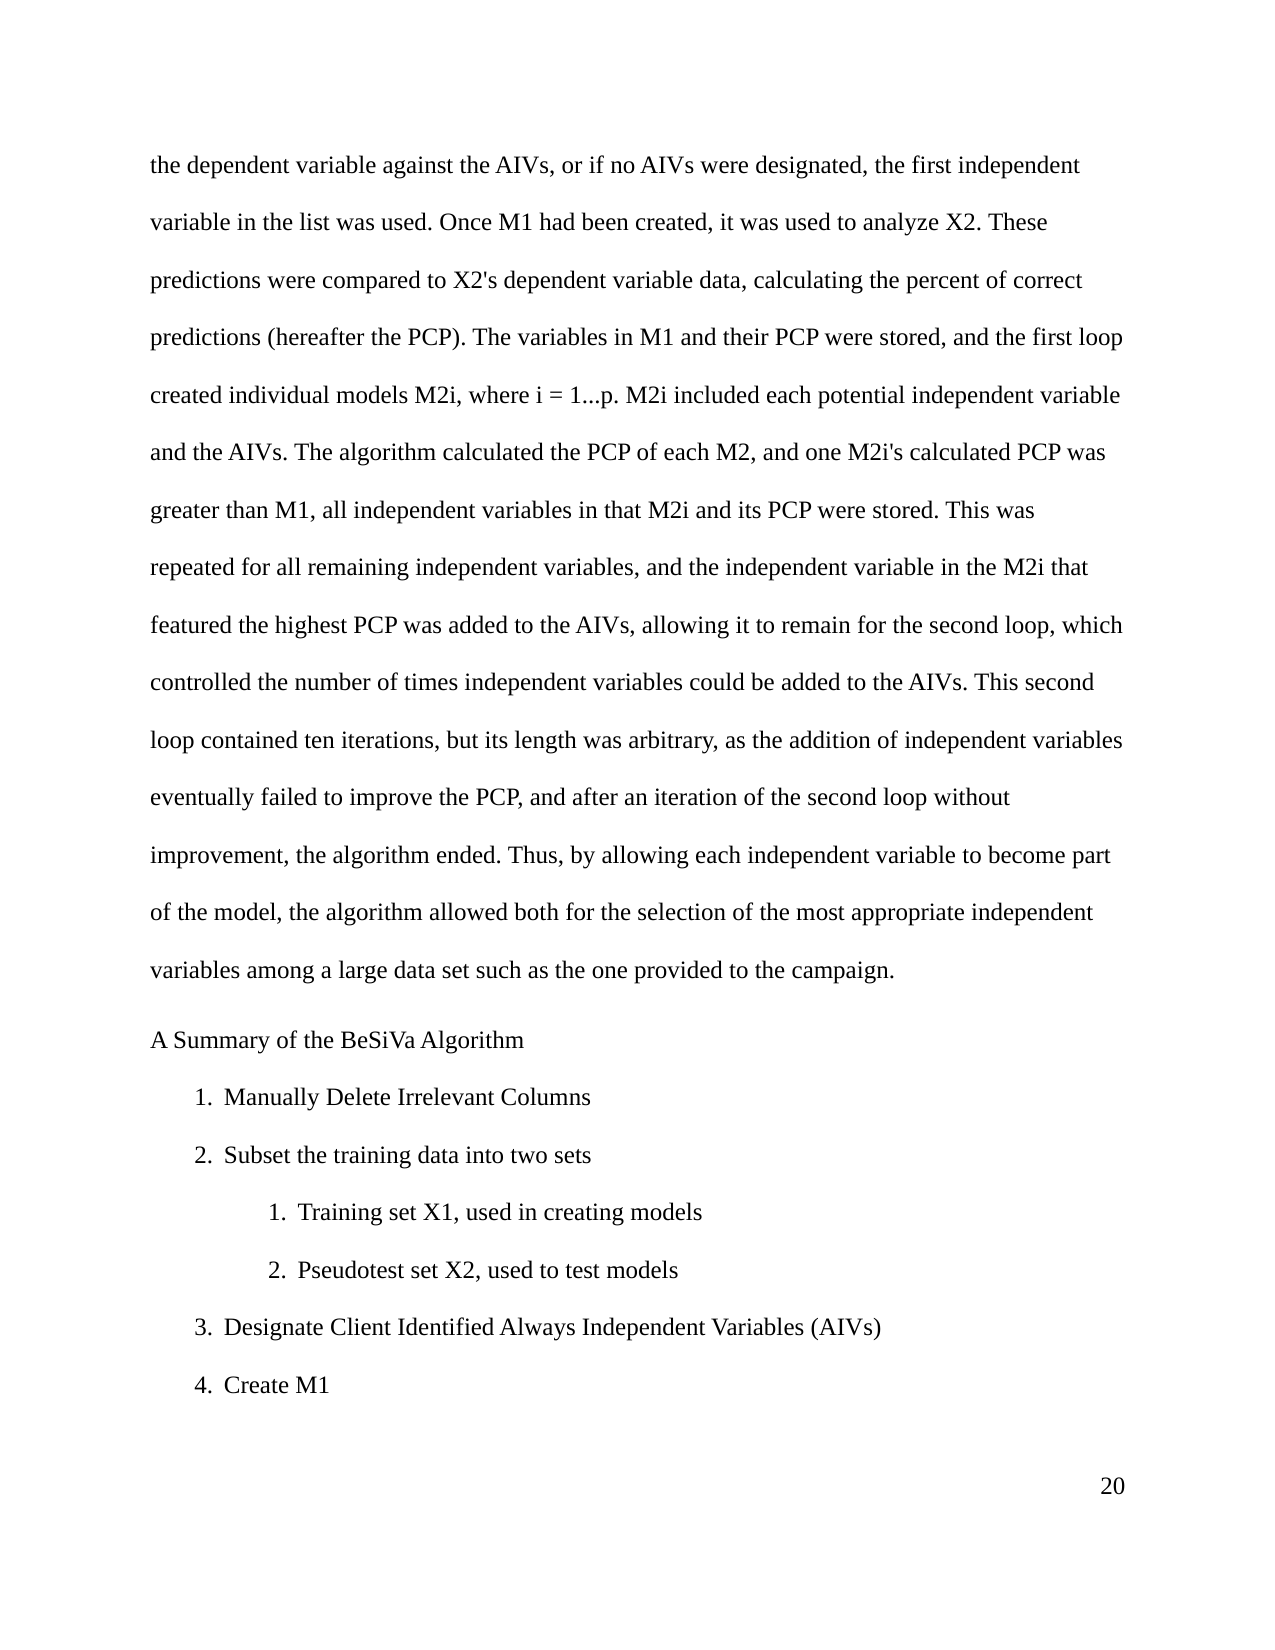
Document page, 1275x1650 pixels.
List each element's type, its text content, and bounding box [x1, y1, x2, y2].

list Subset the training data into two sets [194, 1140, 1125, 1169]
list Create M1 [194, 1370, 1125, 1399]
list Manually Delete Irrelevant Columns [194, 1082, 1125, 1111]
text A Summary of the BeSiVa Algorithm [150, 1025, 1125, 1054]
list Designate Client Identified Always Independent Variables (AIVs) [194, 1312, 1125, 1341]
list Pseudotest set X2, used to test models [268, 1255, 1125, 1284]
text the dependent variable against the AIVs, or if no AIVs were designated, the first independent variable in the list was used. Once M1 had been created, it was used to analyze X2. These predictions were compared to X2's dependent variable data, calculating the percent of correct predictions (hereafter the PCP). The variables in M1 and their PCP were stored, and the first loop created individual models M2i, where i = 1...p. M2i included each potential independent variable and the AIVs. The algorithm calculated the PCP of each M2, and one M2i's calculated PCP was greater than M1, all independent variables in that M2i and its PCP were stored. This was repeated for all remaining independent variables, and the independent variable in the M2i that featured the highest PCP was added to the AIVs, allowing it to remain for the second loop, which controlled the number of times independent variables could be added to the AIVs. This second loop contained ten iterations, but its length was arbitrary, as the addition of independent variables eventually failed to improve the PCP, and after an iteration of the second loop without improvement, the algorithm ended. Thus, by allowing each independent variable to become part of the model, the algorithm allowed both for the selection of the most appropriate independent variables among a large data set such as the one provided to the campaign. [150, 150, 1125, 984]
list Training set X1, used in creating models [268, 1197, 1125, 1226]
